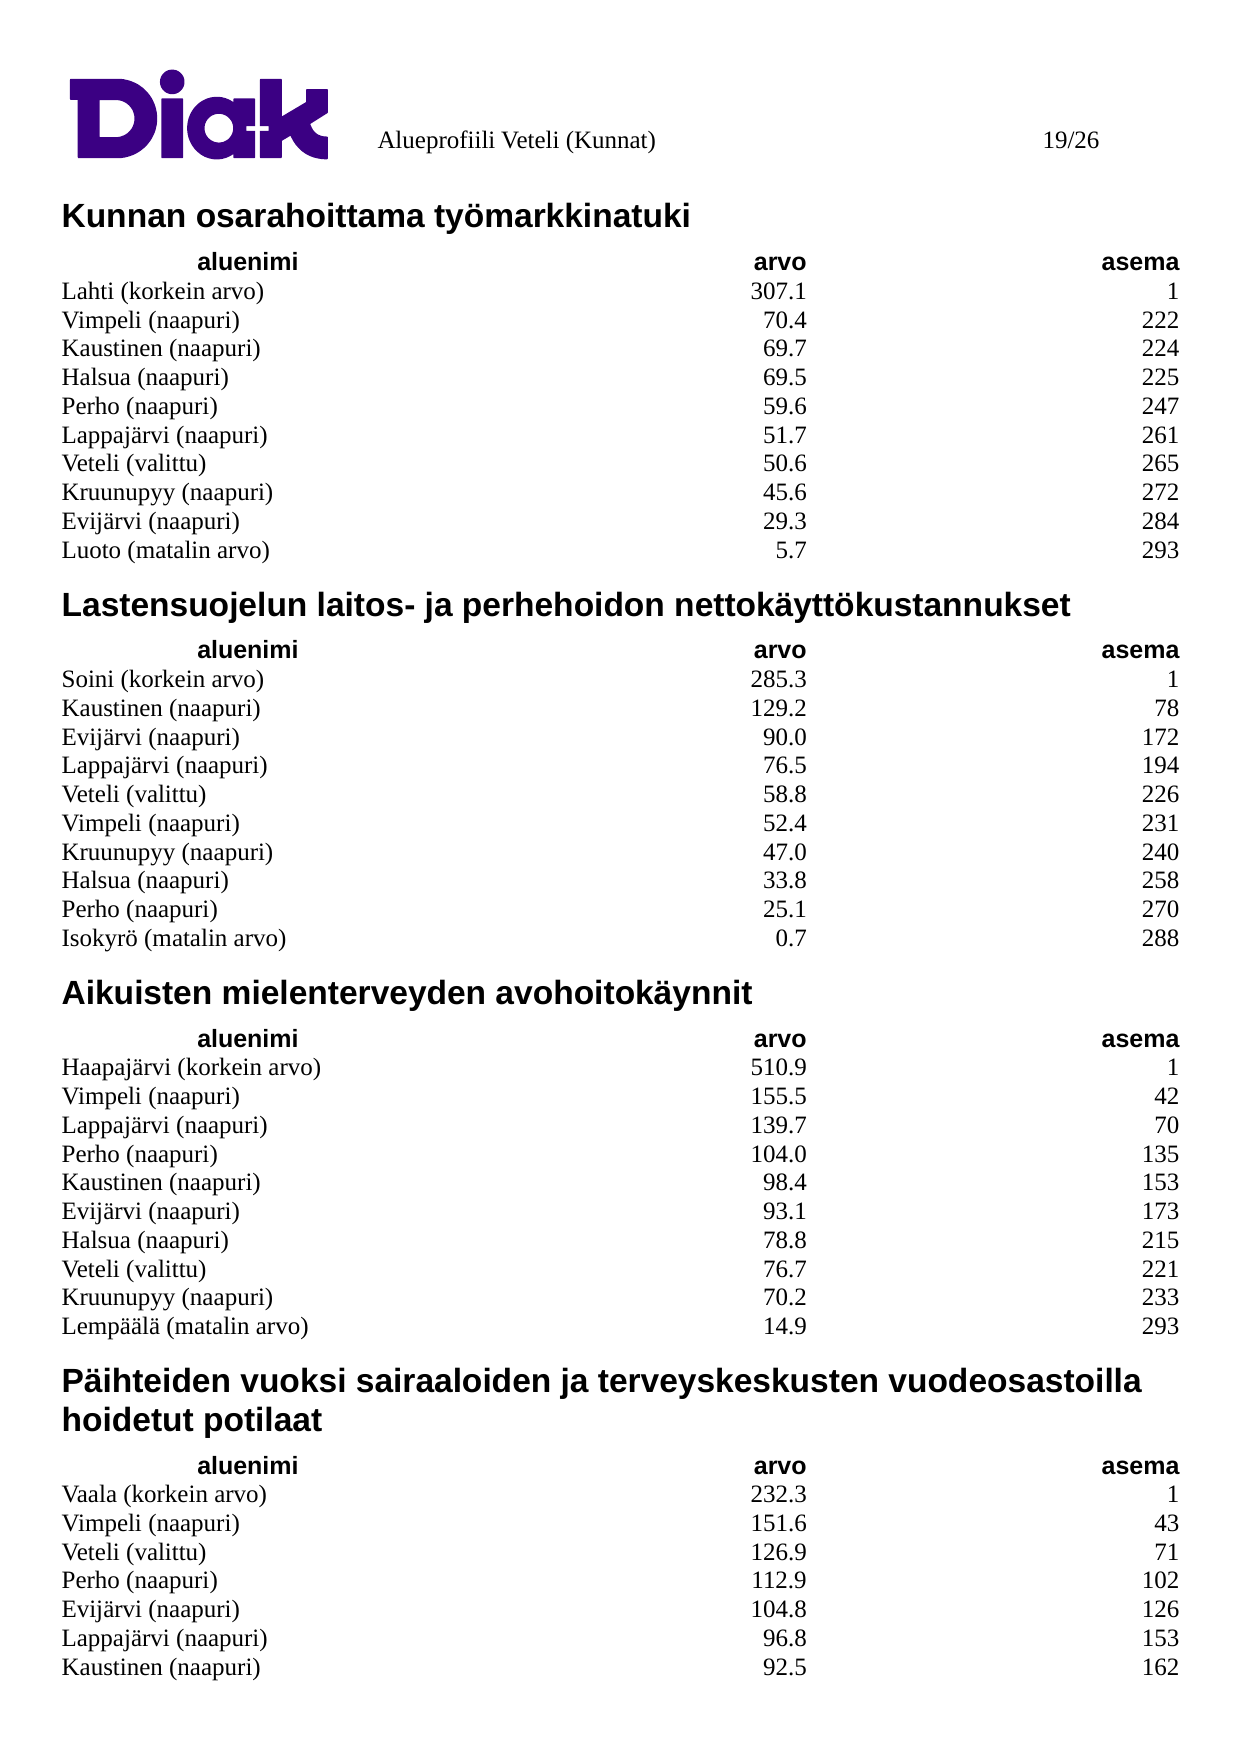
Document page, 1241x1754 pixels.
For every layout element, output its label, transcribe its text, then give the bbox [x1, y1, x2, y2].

table_header asema [806, 247, 1179, 276]
table_cell 45.6 [434, 477, 806, 506]
table_cell Luoto (matalin arvo) [61, 535, 434, 563]
table_cell Veteli (valittu) [61, 1254, 434, 1282]
table_cell Kruunupyy (naapuri) [61, 1283, 434, 1311]
table_cell 265 [806, 449, 1179, 477]
table_cell 69.5 [434, 362, 806, 391]
table_cell Perho (naapuri) [61, 894, 434, 923]
table_header asema [806, 1024, 1179, 1052]
table_cell 285.3 [434, 664, 806, 693]
table_cell 1 [806, 276, 1179, 305]
table_header arvo [434, 1451, 806, 1479]
table_cell 307.1 [434, 276, 806, 305]
table_cell Perho (naapuri) [61, 1139, 434, 1167]
table_cell 270 [806, 894, 1179, 923]
table_cell Kaustinen (naapuri) [61, 693, 434, 722]
table_cell Evijärvi (naapuri) [61, 722, 434, 751]
table_cell Evijärvi (naapuri) [61, 506, 434, 535]
table_cell 98.4 [434, 1168, 806, 1196]
table_cell Vaala (korkein arvo) [61, 1479, 434, 1508]
table_cell Kruunupyy (naapuri) [61, 477, 434, 506]
table_cell 233 [806, 1283, 1179, 1311]
table_cell Halsua (naapuri) [61, 1225, 434, 1254]
table_cell Evijärvi (naapuri) [61, 1196, 434, 1225]
table_header aluenimi [61, 1024, 434, 1052]
table_cell 247 [806, 391, 1179, 420]
table_cell Lappajärvi (naapuri) [61, 420, 434, 448]
table_cell 225 [806, 362, 1179, 391]
table_cell Vimpeli (naapuri) [61, 305, 434, 333]
table_cell 129.2 [434, 693, 806, 722]
table_cell Perho (naapuri) [61, 391, 434, 420]
table_cell Lappajärvi (naapuri) [61, 1110, 434, 1139]
table_cell 126.9 [434, 1537, 806, 1566]
table_cell 52.4 [434, 808, 806, 837]
table_cell Kaustinen (naapuri) [61, 1168, 434, 1196]
table_cell 288 [806, 923, 1179, 952]
table_cell 261 [806, 420, 1179, 448]
table_cell Veteli (valittu) [61, 779, 434, 808]
table_cell Vimpeli (naapuri) [61, 1081, 434, 1110]
table_cell 70.2 [434, 1283, 806, 1311]
table_cell 43 [806, 1508, 1179, 1537]
table_cell 70 [806, 1110, 1179, 1139]
table_cell 14.9 [434, 1311, 806, 1340]
table_header arvo [434, 1024, 806, 1052]
table_cell 284 [806, 506, 1179, 535]
table_cell 102 [806, 1566, 1179, 1594]
table_cell 69.7 [434, 334, 806, 362]
table_cell 59.6 [434, 391, 806, 420]
table_cell 215 [806, 1225, 1179, 1254]
table_cell 226 [806, 779, 1179, 808]
table_header aluenimi [61, 636, 434, 664]
table_cell 240 [806, 837, 1179, 866]
subtitle Päihteiden vuoksi sairaaloiden ja terveyskeskusten vuodeosastoilla hoidetut potilaat [61, 1361, 1179, 1438]
table_cell 78.8 [434, 1225, 806, 1254]
table_cell 139.7 [434, 1110, 806, 1139]
table_cell 104.8 [434, 1594, 806, 1623]
table_cell Vimpeli (naapuri) [61, 1508, 434, 1537]
table_cell 90.0 [434, 722, 806, 751]
subtitle Lastensuojelun laitos- ja perhehoidon nettokäyttökustannukset [61, 584, 1179, 623]
table_cell 126 [806, 1594, 1179, 1623]
table_cell Isokyrö (matalin arvo) [61, 923, 434, 952]
table_cell 5.7 [434, 535, 806, 563]
table_cell Haapajärvi (korkein arvo) [61, 1053, 434, 1081]
table_cell 51.7 [434, 420, 806, 448]
table_cell 70.4 [434, 305, 806, 333]
table_header asema [806, 1451, 1179, 1479]
table_cell 510.9 [434, 1053, 806, 1081]
table_cell 92.5 [434, 1652, 806, 1681]
table_cell 33.8 [434, 866, 806, 894]
table_cell Veteli (valittu) [61, 449, 434, 477]
table_header arvo [434, 247, 806, 276]
table_cell Veteli (valittu) [61, 1537, 434, 1566]
table_cell Halsua (naapuri) [61, 866, 434, 894]
table_cell Kaustinen (naapuri) [61, 334, 434, 362]
table_cell 155.5 [434, 1081, 806, 1110]
subtitle Kunnan osarahoittama työmarkkinatuki [61, 196, 1179, 235]
table_cell 135 [806, 1139, 1179, 1167]
table_cell 173 [806, 1196, 1179, 1225]
table_cell 76.5 [434, 751, 806, 779]
table_cell 71 [806, 1537, 1179, 1566]
subtitle Aikuisten mielenterveyden avohoitokäynnit [61, 973, 1179, 1011]
table_header arvo [434, 636, 806, 664]
table_cell 231 [806, 808, 1179, 837]
table_cell 224 [806, 334, 1179, 362]
table_header aluenimi [61, 247, 434, 276]
table_cell 104.0 [434, 1139, 806, 1167]
table_cell 153 [806, 1168, 1179, 1196]
table_cell 172 [806, 722, 1179, 751]
table_cell 1 [806, 1053, 1179, 1081]
table_cell 153 [806, 1623, 1179, 1652]
table_cell 194 [806, 751, 1179, 779]
table_cell 293 [806, 1311, 1179, 1340]
table_cell Lahti (korkein arvo) [61, 276, 434, 305]
table_cell 76.7 [434, 1254, 806, 1282]
table_cell 162 [806, 1652, 1179, 1681]
table_cell 50.6 [434, 449, 806, 477]
table_cell Perho (naapuri) [61, 1566, 434, 1594]
table_cell Lappajärvi (naapuri) [61, 1623, 434, 1652]
table_header asema [806, 636, 1179, 664]
table_cell 232.3 [434, 1479, 806, 1508]
table_cell 96.8 [434, 1623, 806, 1652]
table_cell 47.0 [434, 837, 806, 866]
table_cell 222 [806, 305, 1179, 333]
table_cell Evijärvi (naapuri) [61, 1594, 434, 1623]
table_cell 112.9 [434, 1566, 806, 1594]
table_cell 151.6 [434, 1508, 806, 1537]
table_cell Lempäälä (matalin arvo) [61, 1311, 434, 1340]
table_cell 42 [806, 1081, 1179, 1110]
table_cell 25.1 [434, 894, 806, 923]
table_cell 58.8 [434, 779, 806, 808]
table_cell 29.3 [434, 506, 806, 535]
table_cell 1 [806, 1479, 1179, 1508]
table_cell 272 [806, 477, 1179, 506]
table_cell 1 [806, 664, 1179, 693]
table_cell 258 [806, 866, 1179, 894]
table_cell 221 [806, 1254, 1179, 1282]
table_cell Soini (korkein arvo) [61, 664, 434, 693]
table_cell Halsua (naapuri) [61, 362, 434, 391]
table_cell Kruunupyy (naapuri) [61, 837, 434, 866]
table_cell Lappajärvi (naapuri) [61, 751, 434, 779]
table_header aluenimi [61, 1451, 434, 1479]
table_cell Vimpeli (naapuri) [61, 808, 434, 837]
table_cell 0.7 [434, 923, 806, 952]
table_cell Kaustinen (naapuri) [61, 1652, 434, 1681]
table_cell 93.1 [434, 1196, 806, 1225]
table_cell 78 [806, 693, 1179, 722]
table_cell 293 [806, 535, 1179, 563]
